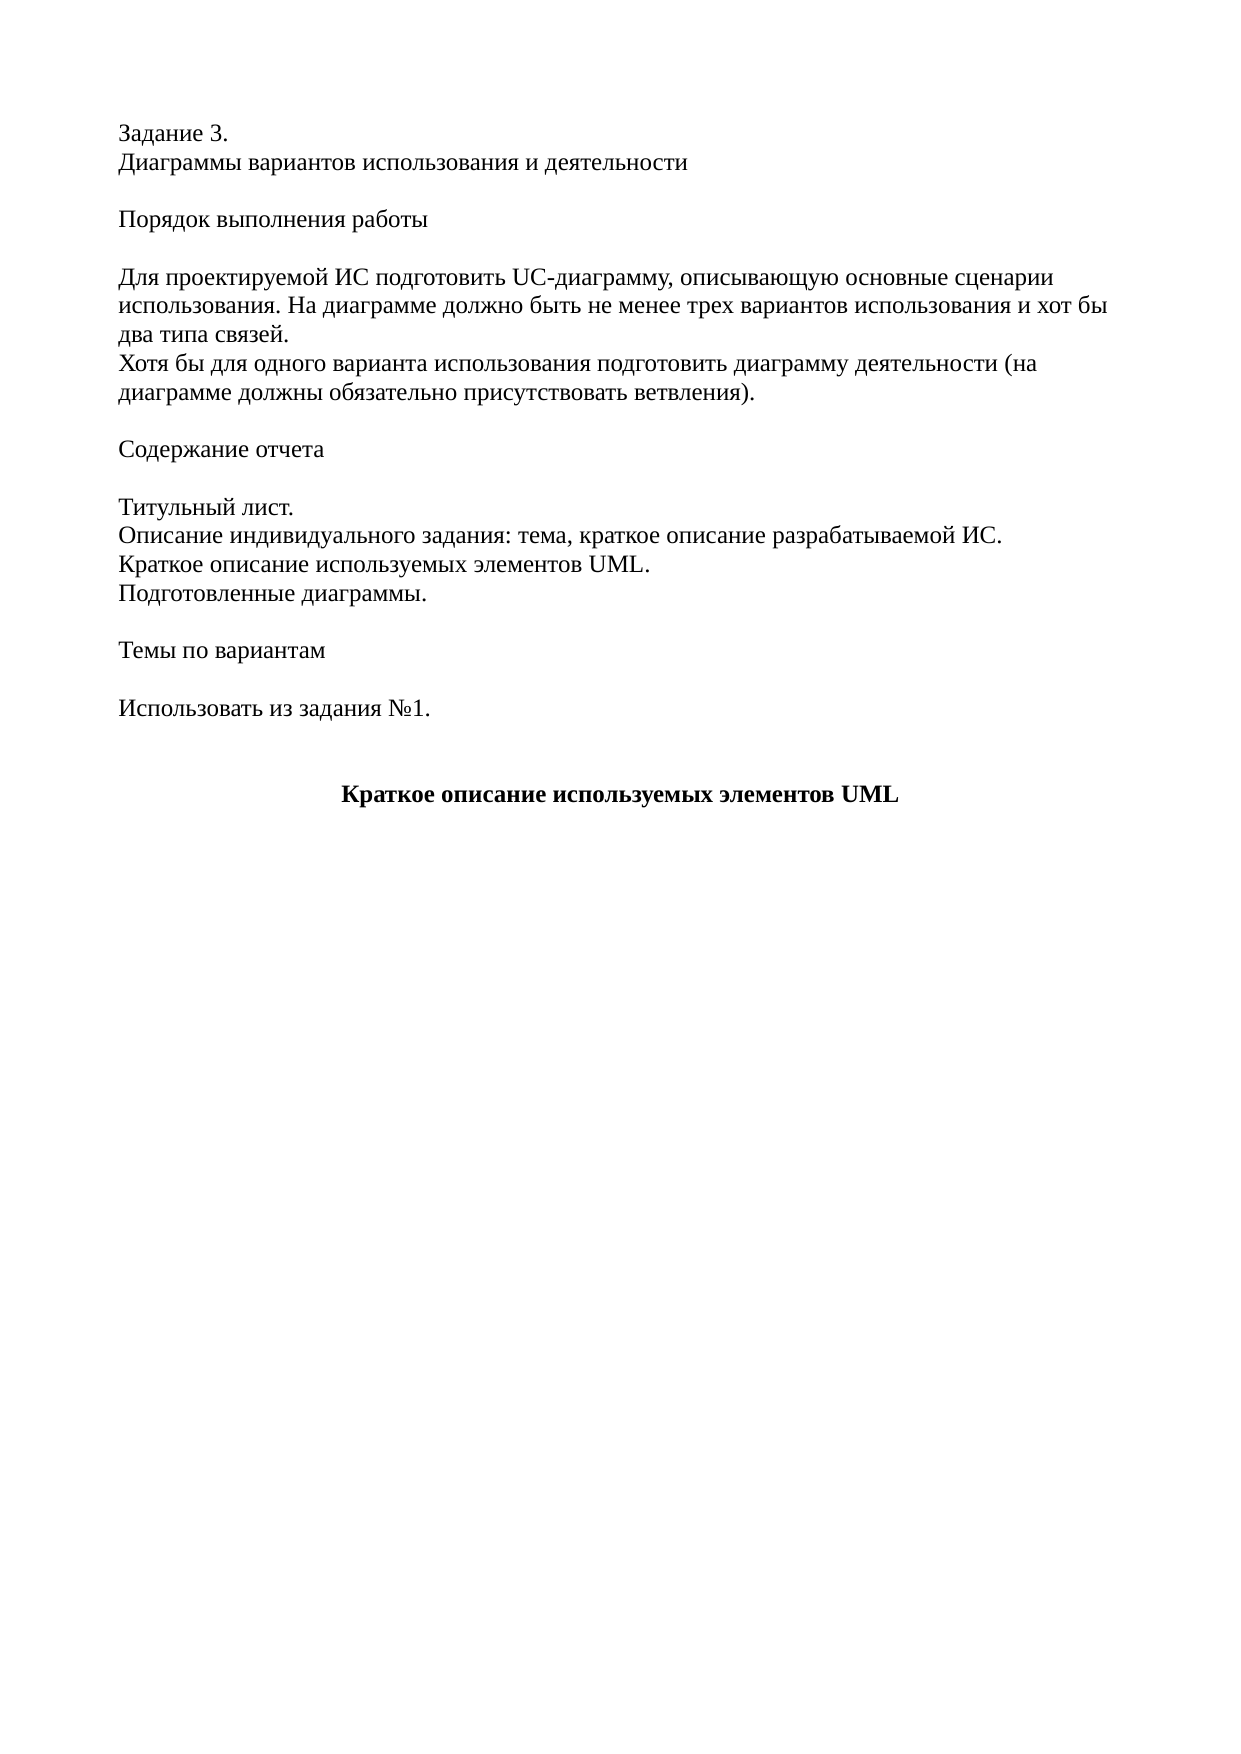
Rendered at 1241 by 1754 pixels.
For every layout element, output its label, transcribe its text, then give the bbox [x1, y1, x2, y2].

text Использовать из задания №1. [118, 693, 1122, 722]
text Темы по вариантам [118, 636, 1122, 664]
text диаграмме должны обязательно присутствовать ветвления). [118, 377, 1122, 406]
text Краткое описание используемых элементов UML. [118, 549, 1122, 578]
text Подготовленные диаграммы. [118, 578, 1122, 607]
text Задание 3. [118, 118, 1122, 147]
text Содержание отчета [118, 434, 1122, 463]
text Для проектируемой ИС подготовить UC-диаграмму, описывающую основные сценарии [118, 262, 1122, 291]
text Хотя бы для одного варианта использования подготовить диаграмму деятельности (на [118, 348, 1122, 377]
text использования. На диаграмме должно быть не менее трех вариантов использования и хот бы [118, 291, 1122, 319]
text Титульный лист. [118, 492, 1122, 521]
text Порядок выполнения работы [118, 204, 1122, 233]
text Краткое описание используемых элементов UML [118, 779, 1122, 808]
text Описание индивидуального задания: тема, краткое описание разрабатываемой ИС. [118, 521, 1122, 549]
text Диаграммы вариантов использования и деятельности [118, 147, 1122, 176]
text два типа связей. [118, 319, 1122, 348]
